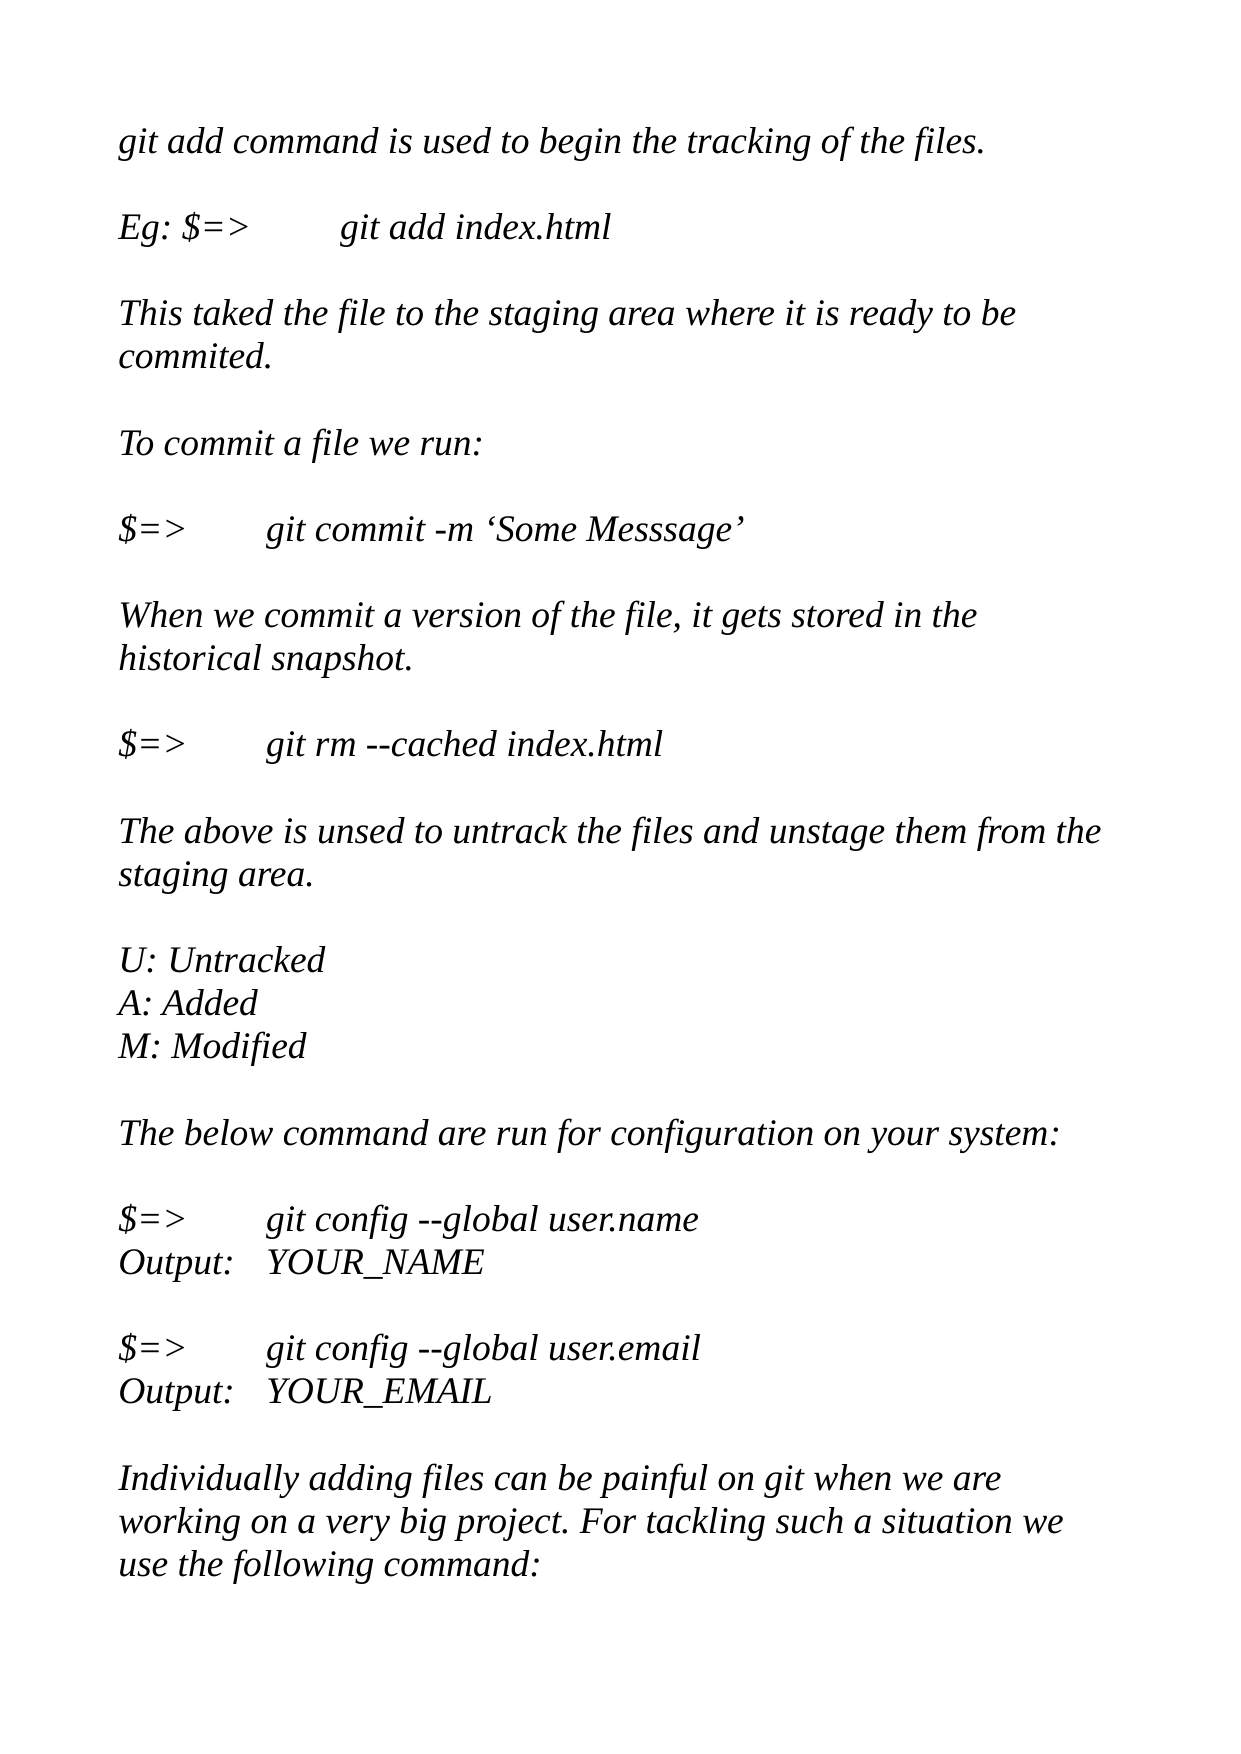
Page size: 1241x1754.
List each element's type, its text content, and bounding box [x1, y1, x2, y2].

text The above is unsed to untrack the files and unstage them from the staging area. [118, 808, 1122, 894]
text When we commit a version of the file, it gets stored in the historical snapshot. [118, 592, 1122, 679]
text $=> git rm --cached index.html [118, 722, 1122, 765]
text To commit a file we run: [118, 420, 1122, 463]
text M: Modified [118, 1024, 1122, 1067]
text Output: YOUR_EMAIL [118, 1369, 1122, 1412]
text $=> git config --global user.email [118, 1326, 1122, 1369]
text $=> git commit -m ‘Some Messsage’ [118, 506, 1122, 549]
text Eg: $=> git add index.html [118, 204, 1122, 247]
text git add command is used to begin the tracking of the files. [118, 118, 1122, 161]
text $=> git config --global user.name [118, 1196, 1122, 1239]
text A: Added [118, 981, 1122, 1024]
text Output: YOUR_NAME [118, 1239, 1122, 1282]
text U: Untracked [118, 937, 1122, 981]
text Individually adding files can be painful on git when we are working on a very big project. For tackling such a situation we use the following command: [118, 1455, 1122, 1584]
text This taked the file to the staging area where it is ready to be commited. [118, 291, 1122, 377]
text The below command are run for configuration on your system: [118, 1110, 1122, 1153]
